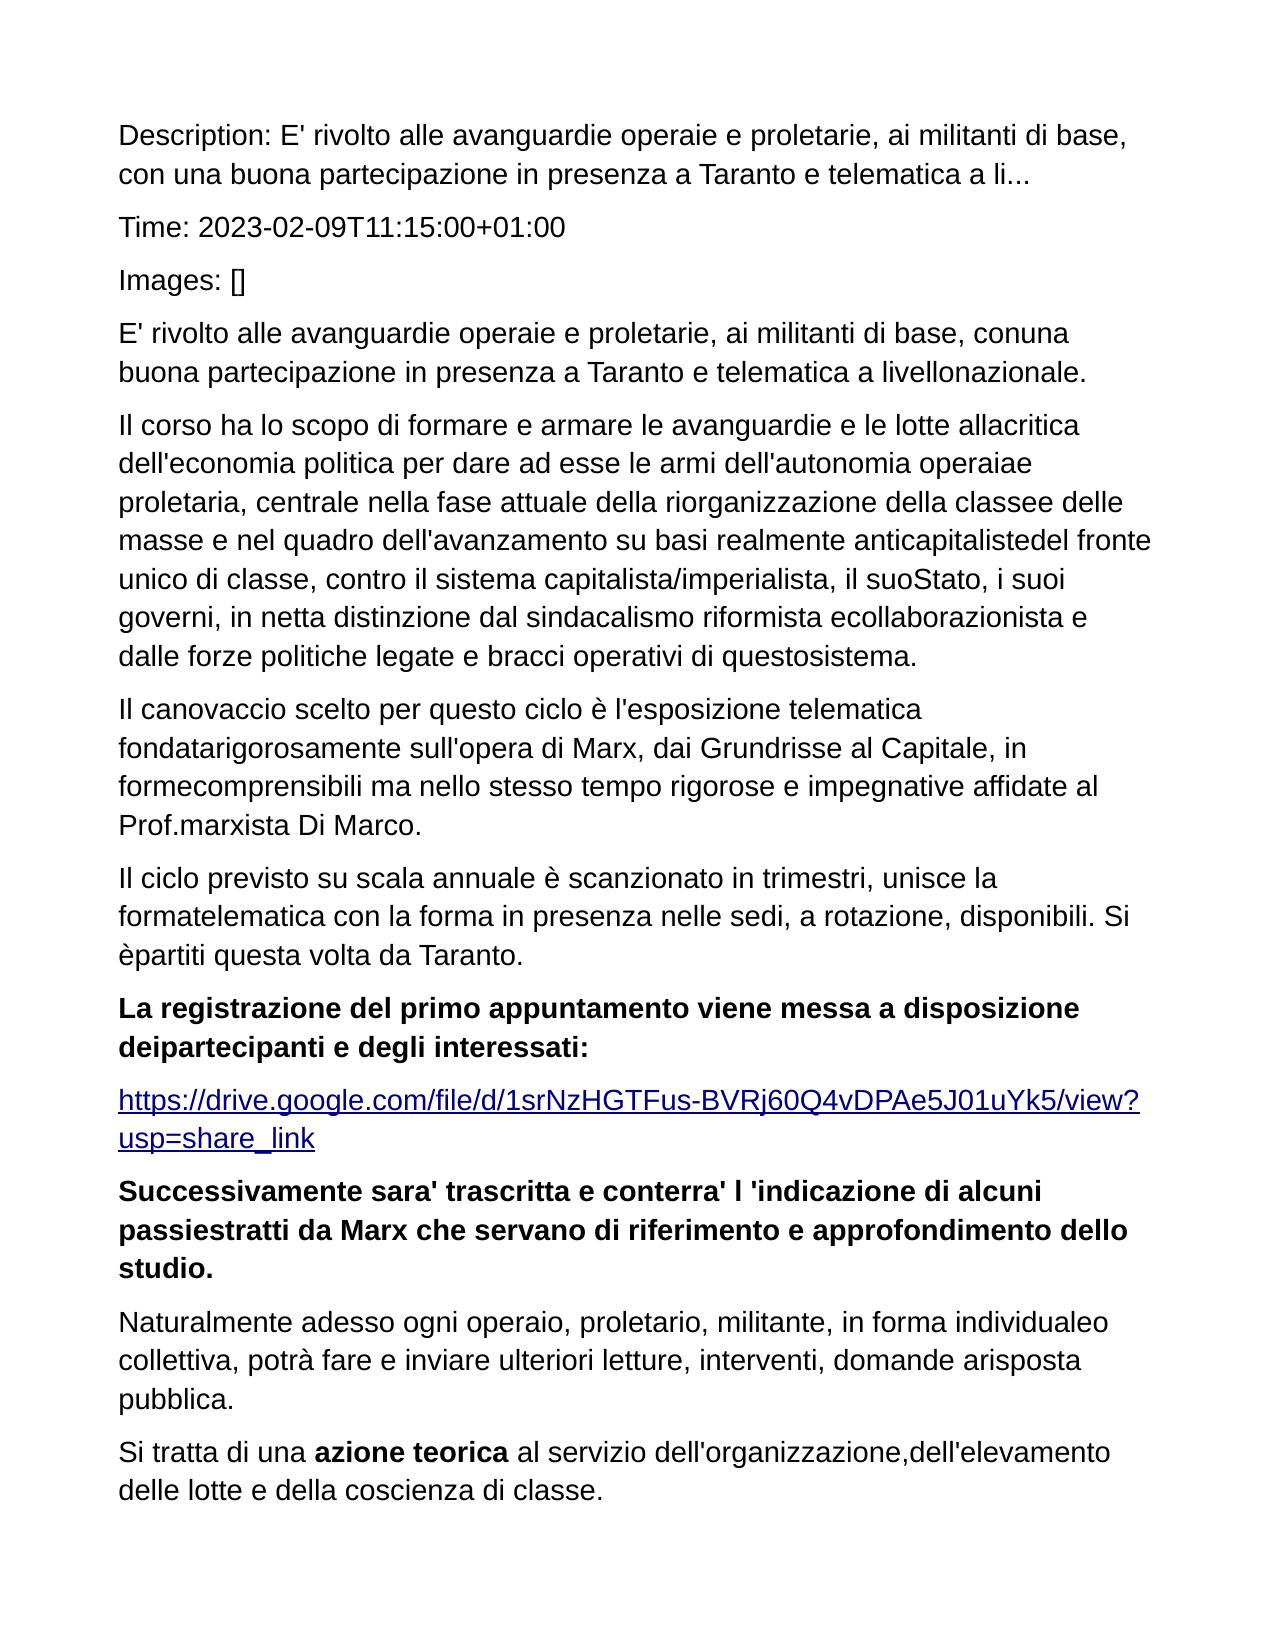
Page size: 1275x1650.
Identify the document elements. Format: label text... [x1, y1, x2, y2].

text Successivamente sara' trascritta e conterra' l 'indicazione di alcuni passiestratti da Marx che servano di riferimento e approfondimento dello studio. [118, 1174, 1157, 1285]
text https://drive.google.com/file/d/1srNzHGTFus-BVRj60Q4vDPAe5J01uYk5/view?usp=share_link [118, 1083, 1157, 1155]
text E' rivolto alle avanguardie operaie e proletarie, ai militanti di base, conuna buona partecipazione in presenza a Taranto e telematica a livellonazionale. [118, 316, 1157, 388]
text Naturalmente adesso ogni operaio, proletario, militante, in forma individualeo collettiva, potrà fare e inviare ulteriori letture, interventi, domande arisposta pubblica. [118, 1304, 1157, 1415]
text Il canovaccio scelto per questo ciclo è l'esposizione telematica fondatarigorosamente sull'opera di Marx, dai Grundrisse al Capitale, in formecomprensibili ma nello stesso tempo rigorose e impegnative affidate al Prof.marxista Di Marco. [118, 692, 1157, 841]
text Time: 2023-02-09T11:15:00+01:00 [118, 210, 1157, 243]
text La registrazione del primo appuntamento viene messa a disposizione deipartecipanti e degli interessati: [118, 991, 1157, 1063]
text Description: E' rivolto alle avanguardie operaie e proletarie, ai militanti di base, con una buona partecipazione in presenza a Taranto e telematica a li... [118, 118, 1157, 190]
text Il ciclo previsto su scala annuale è scanzionato in trimestri, unisce la formatelematica con la forma in presenza nelle sedi, a rotazione, disponibili. Si èpartiti questa volta da Taranto. [118, 861, 1157, 971]
text Il corso ha lo scopo di formare e armare le avanguardie e le lotte allacritica dell'economia politica per dare ad esse le armi dell'autonomia operaiae proletaria, centrale nella fase attuale della riorganizzazione della classee delle masse e nel quadro dell'avanzamento su basi realmente anticapitalistedel fronte unico di classe, contro il sistema capitalista/imperialista, il suoStato, i suoi governi, in netta distinzione dal sindacalismo riformista ecollaborazionista e dalle forze politiche legate e bracci operativi di questosistema. [118, 408, 1157, 672]
text Images: [] [118, 263, 1157, 296]
text Si tratta di una azione teorica al servizio dell'organizzazione,dell'elevamento delle lotte e della coscienza di classe. [118, 1435, 1157, 1507]
